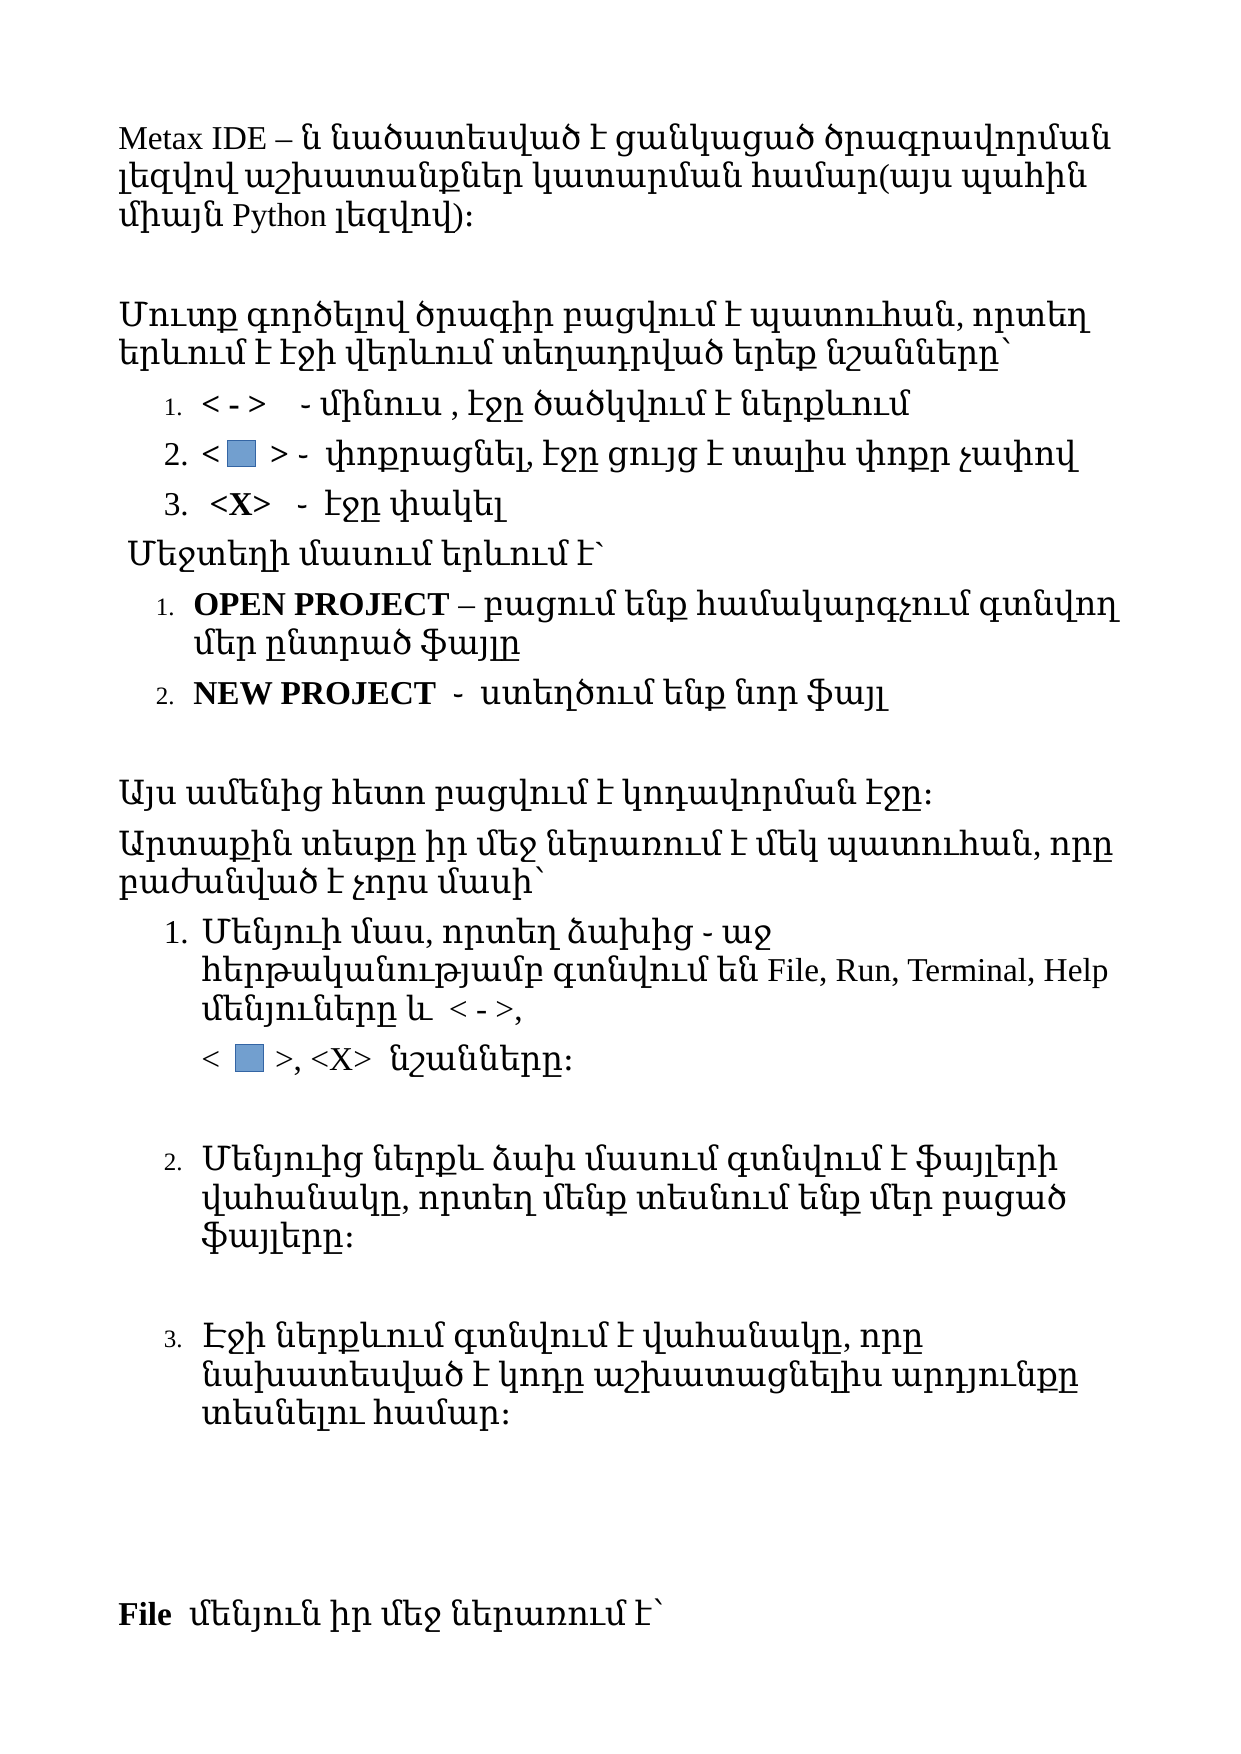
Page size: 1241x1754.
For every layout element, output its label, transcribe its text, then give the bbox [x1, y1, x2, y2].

list OPEN PROJECT – բացում ենք համակարգչում գտնվող մեր ընտրած ֆայլը [156, 584, 1122, 661]
text Մեջտեղի մասում երևում է` [118, 534, 1122, 573]
list <X> ֊ էջը փակել [163, 484, 1122, 522]
list Էջի ներքևում գտնվում է վահանակը, որը նախատեսված է կոդը աշխատացնելիս արդյունքը տեսնելու համար։ [163, 1317, 1122, 1432]
list Մենյուից ներքև ձախ մասում գտնվում է ֆայլերի վահանակը, որտեղ մենք տեսնում ենք մեր բացած ֆայլերը։ [163, 1139, 1122, 1254]
list < > ֊ փոքրացնել, էջը ցույց է տալիս փոքր չափով [163, 434, 1122, 472]
list Մենյուի մաս, որտեղ ձախից ֊ աջ հերթականությամբ գտնվում են File, Run, Terminal, Help մենյուները և < - >, [163, 912, 1122, 1027]
text Մուտք գործելով ծրագիր բացվում է պատուհան, որտեղ երևում է էջի վերևում տեղադրված երեք նշանները՝ [118, 295, 1122, 372]
list < - > ֊ մինուս , էջը ծածկվում է ներքևում [163, 384, 1122, 422]
text Արտաքին տեսքը իր մեջ ներառում է մեկ պատուհան, որը բաժանված է չորս մասի՝ [118, 824, 1122, 900]
list < >, <X> նշանները։ [163, 1039, 1122, 1077]
text File մենյուն իր մեջ ներառում է՝ [118, 1594, 1122, 1632]
text Metax IDE – ն նածատեսված է ցանկացած ծրագրավորման լեզվով աշխատանքներ կատարման համար(այս պահին միայն Python լեզվով)։ [118, 118, 1122, 233]
text Այս ամենից հետո բացվում է կոդավորման էջը։ [118, 773, 1122, 812]
list NEW PROJECT ֊ ստեղծում ենք նոր ֆայլ [156, 673, 1122, 711]
